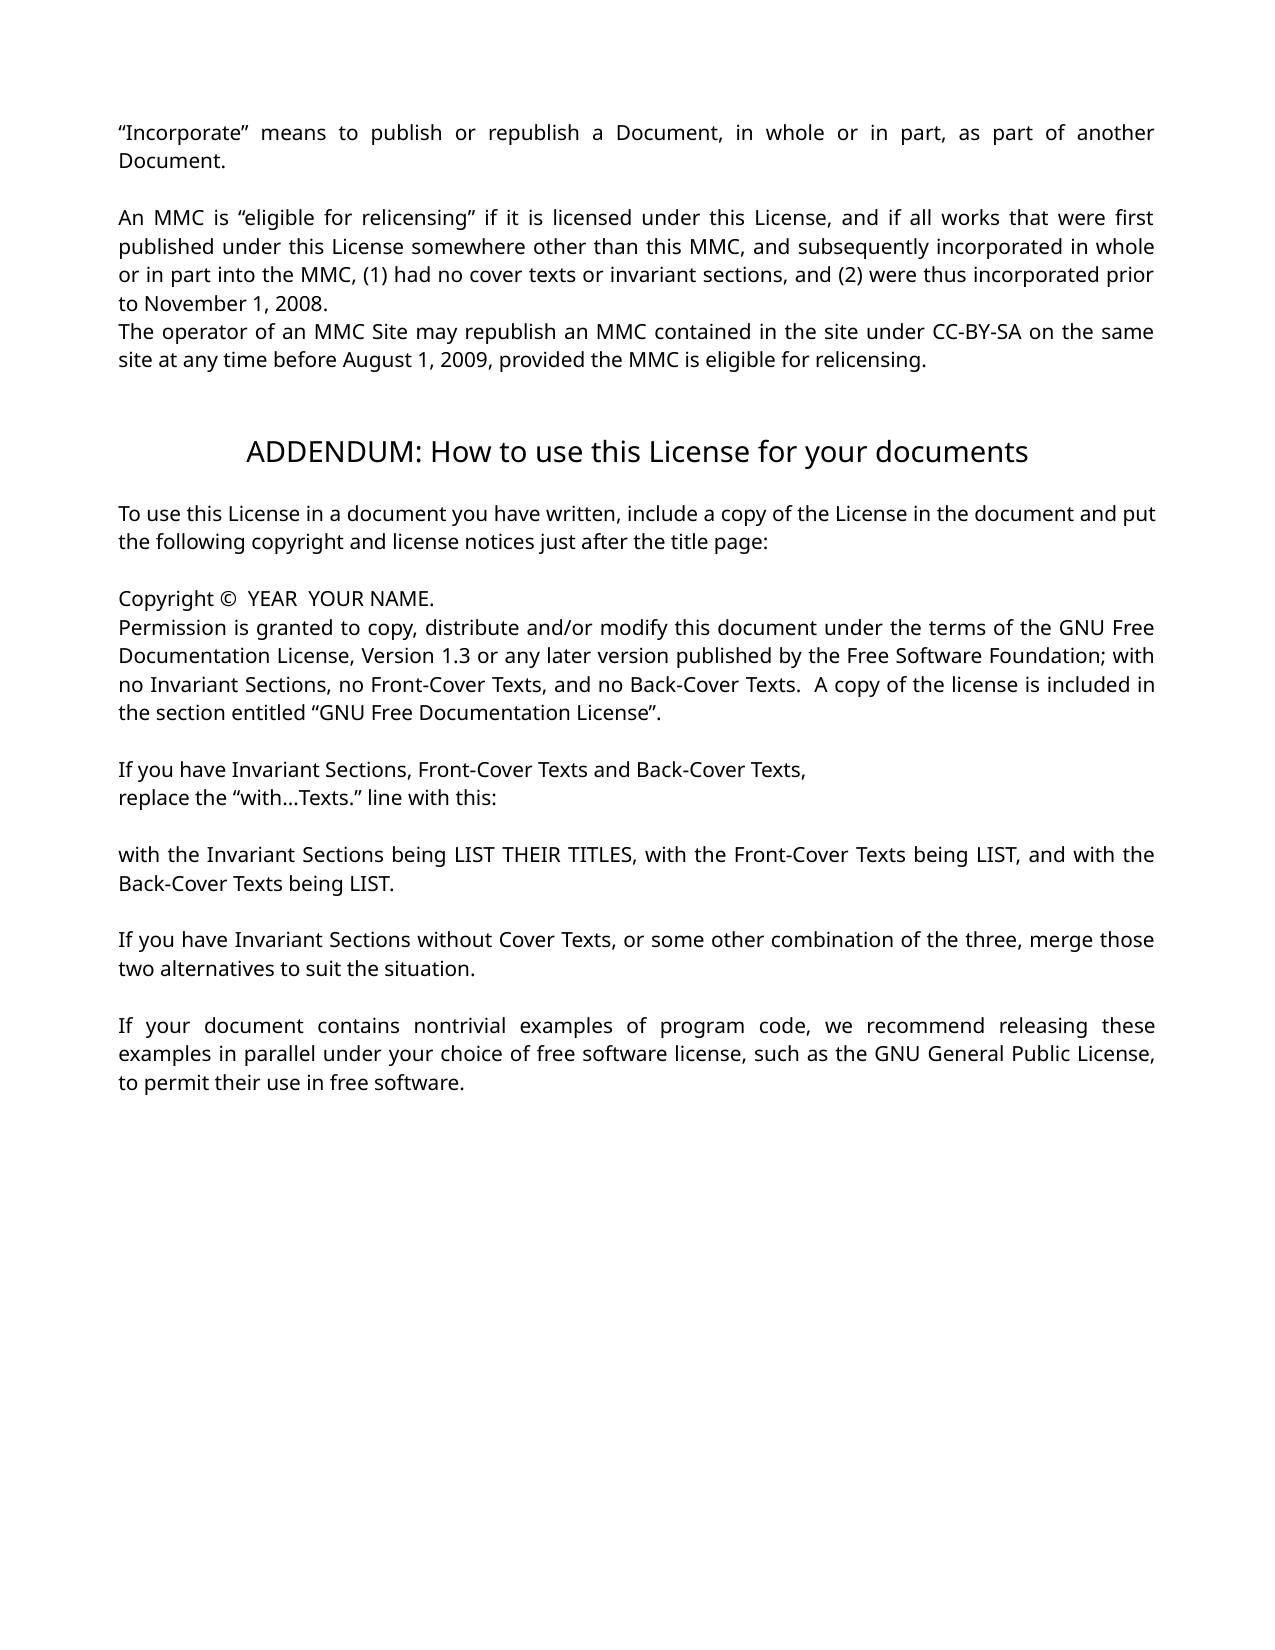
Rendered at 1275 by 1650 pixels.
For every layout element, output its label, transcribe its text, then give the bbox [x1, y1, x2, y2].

text If your document contains nontrivial examples of program code, we recommend releasing these examples in parallel under your choice of free software license, such as the GNU General Public License, to permit their use in free software. [118, 1011, 1157, 1096]
text with the Invariant Sections being LIST THEIR TITLES, with the Front-Cover Texts being LIST, and with the Back-Cover Texts being LIST. [118, 840, 1157, 897]
text If you have Invariant Sections, Front-Cover Texts and Back-Cover Texts, [118, 755, 1157, 783]
text An MMC is “eligible for relicensing” if it is licensed under this License, and if all works that were first published under this License somewhere other than this MMC, and subsequently incorporated in whole or in part into the MMC, (1) had no cover texts or invariant sections, and (2) were thus incorporated prior to November 1, 2008. [118, 203, 1157, 317]
text The operator of an MMC Site may republish an MMC contained in the site under CC-BY-SA on the same site at any time before August 1, 2009, provided the MMC is eligible for relicensing. [118, 317, 1157, 374]
text Permission is granted to copy, distribute and/or modify this document under the terms of the GNU Free Documentation License, Version 1.3 or any later version published by the Free Software Foundation; with no Invariant Sections, no Front-Cover Texts, and no Back-Cover Texts. A copy of the license is included in the section entitled “GNU Free Documentation License”. [118, 613, 1157, 727]
text To use this License in a document you have written, include a copy of the License in the document and put the following copyright and license notices just after the title page: [118, 499, 1157, 556]
text Copyright © YEAR YOUR NAME. [118, 584, 1157, 613]
text ADDENDUM: How to use this License for your documents [118, 431, 1157, 471]
text If you have Invariant Sections without Cover Texts, or some other combination of the three, merge those two alternatives to suit the situation. [118, 926, 1157, 982]
text “Incorporate” means to publish or republish a Document, in whole or in part, as part of another Document. [118, 118, 1157, 175]
text replace the “with…Texts.” line with this: [118, 783, 1157, 812]
